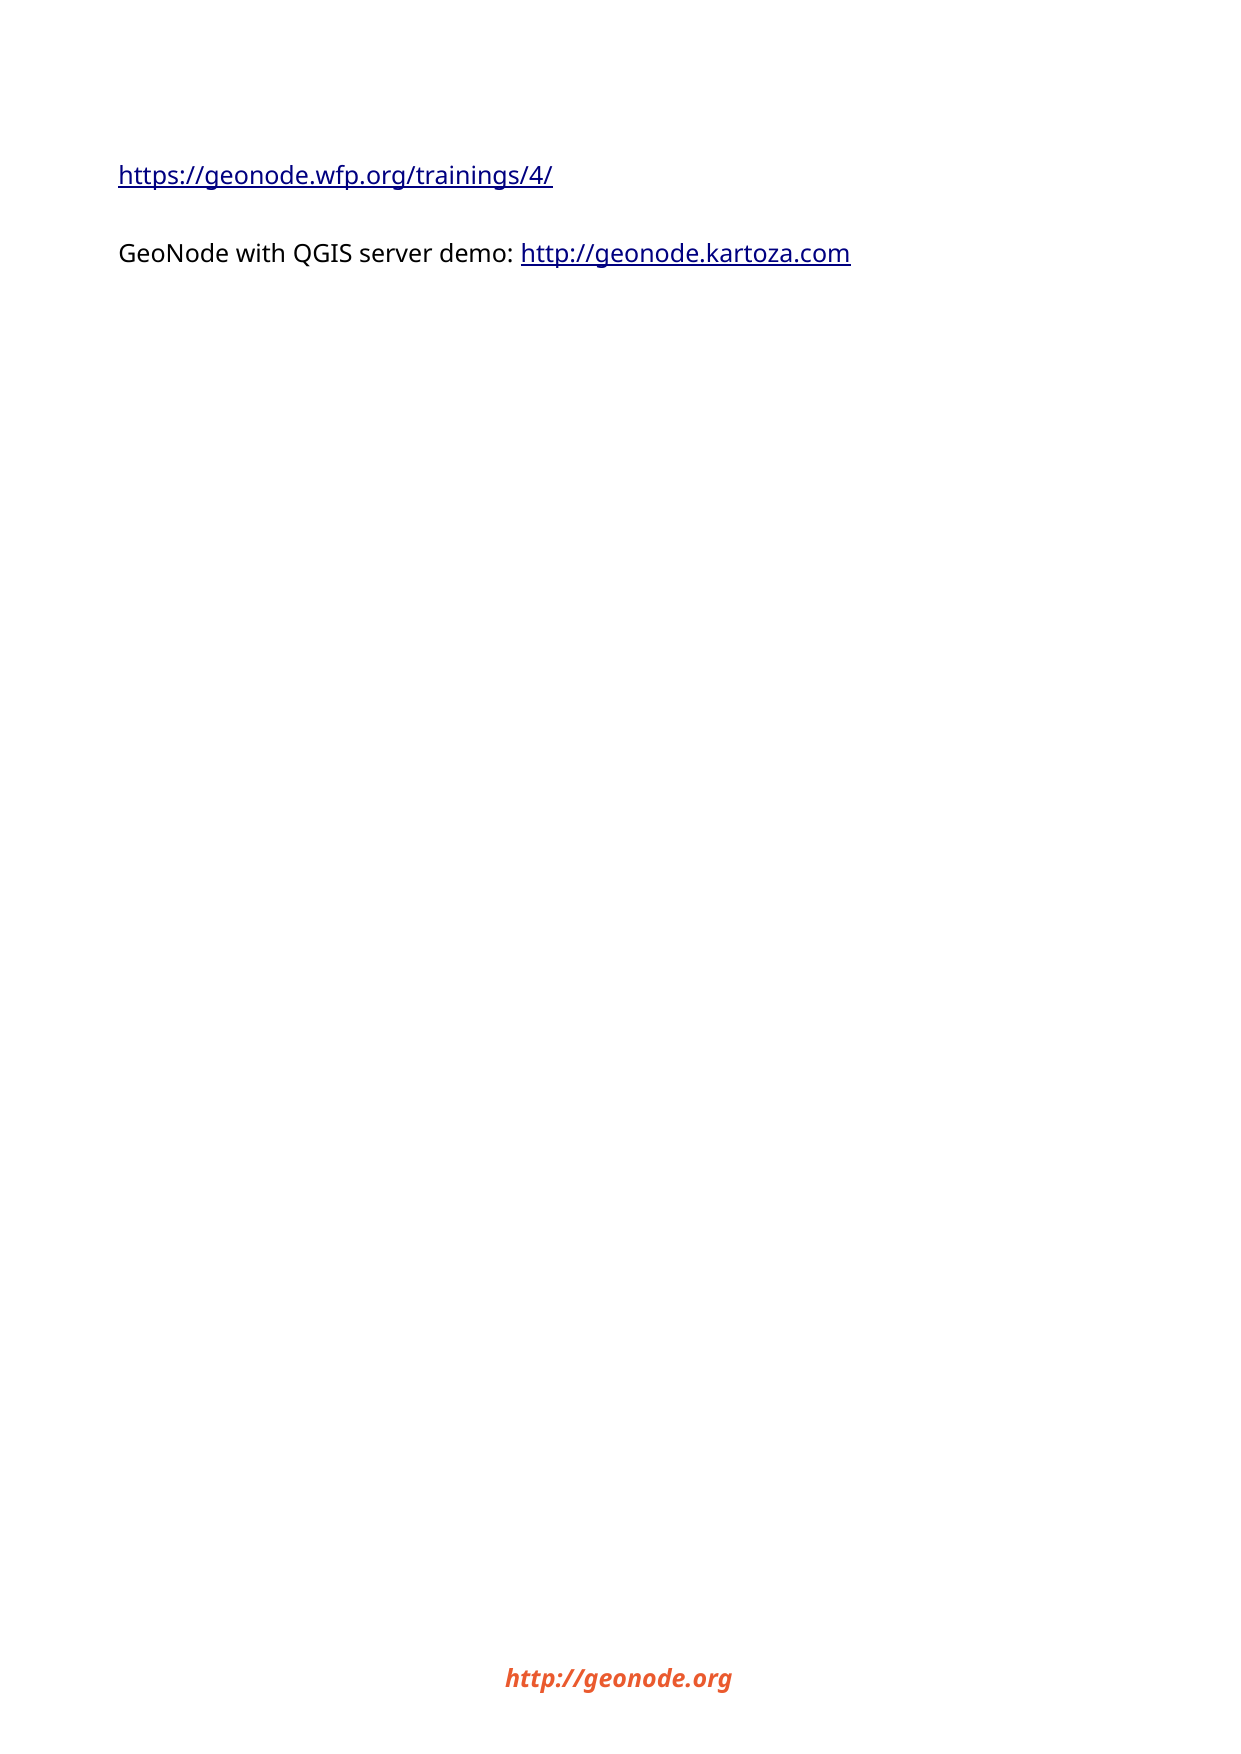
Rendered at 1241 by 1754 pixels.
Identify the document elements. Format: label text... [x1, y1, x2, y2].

text https://geonode.wfp.org/trainings/4/ [118, 157, 1122, 191]
text GeoNode with QGIS server demo: http://geonode.kartoza.com [118, 236, 1122, 270]
